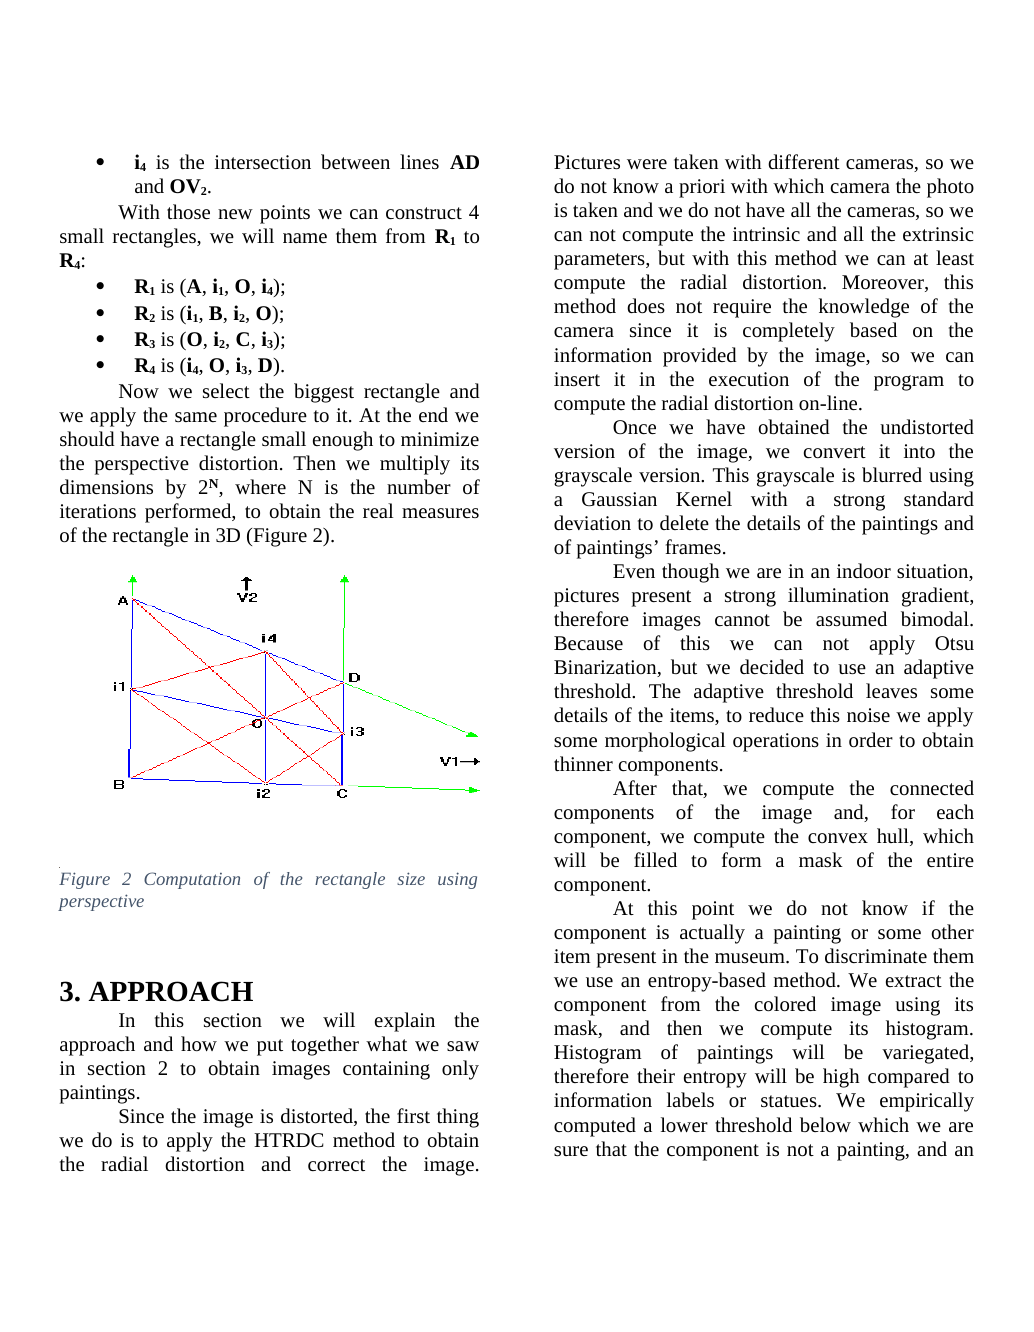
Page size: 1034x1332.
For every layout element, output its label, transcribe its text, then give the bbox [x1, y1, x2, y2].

text At this point we do not know if the component is actually a painting or some other item present in the museum. To discriminate them we use an entropy-based method. We extract the component from the colored image using its mask, and then we compute its histogram. Histogram of paintings will be variegated, therefore their entropy will be high compared to information labels or statues. We empirically computed a lower threshold below which we are sure that the component is not a painting, and an [554, 896, 974, 1161]
text Pictures were taken with different cameras, so we do not know a priori with which camera the photo is taken and we do not have all the cameras, so we can not compute the intrinsic and all the extrinsic parameters, but with this method we can at least compute the radial distortion. Moreover, this method does not require the knowledge of the camera since it is completely based on the information provided by the image, so we can insert it in the execution of the program to compute the radial distortion on-line. [554, 150, 974, 415]
text Once we have obtained the undistorted version of the image, we convert it into the grayscale version. This grayscale is blurred using a Gaussian Kernel with a strong standard deviation to delete the details of the paintings and of paintings’ frames. [554, 415, 974, 559]
text Even though we are in an indoor situation, pictures present a strong illumination gradient, therefore images cannot be assumed bimodal. Because of this we can not apply Otsu Binarization, but we decided to use an adaptive threshold. The adaptive threshold leaves some details of the items, to reduce this noise we apply some morphological operations in order to obtain thinner components. [554, 559, 974, 776]
picture [59, 575, 480, 868]
list R4 is (i4, O, i3, D). [97, 353, 480, 377]
text 3. APPROACH [59, 974, 480, 1008]
text After that, we compute the connected components of the image and, for each component, we compute the convex hull, which will be filled to form a mask of the entire component. [554, 776, 974, 896]
text Since the image is distorted, the first thing we do is to apply the HTRDC method to obtain the radial distortion and correct the image. [59, 1104, 480, 1176]
text Figure 2 Computation of the rectangle size using perspective [59, 868, 480, 911]
list R1 is (A, i1, O, i4); [97, 274, 480, 298]
list R3 is (O, i2, C, i3); [97, 327, 480, 351]
text With those new points we can construct 4 small rectangles, we will name them from R1 to R4: [59, 200, 480, 272]
text In this section we will explain the approach and how we put together what we saw in section 2 to obtain images containing only paintings. [59, 1008, 480, 1104]
list i4 is the intersection between lines AD and OV2. [97, 150, 480, 198]
list R2 is (i1, B, i2, O); [97, 301, 480, 325]
text Now we select the biggest rectangle and we apply the same procedure to it. At the end we should have a rectangle small enough to minimize the perspective distortion. Then we multiply its dimensions by 2N, where N is the number of iterations performed, to obtain the real measures of the rectangle in 3D (Figure 2). [59, 379, 480, 547]
